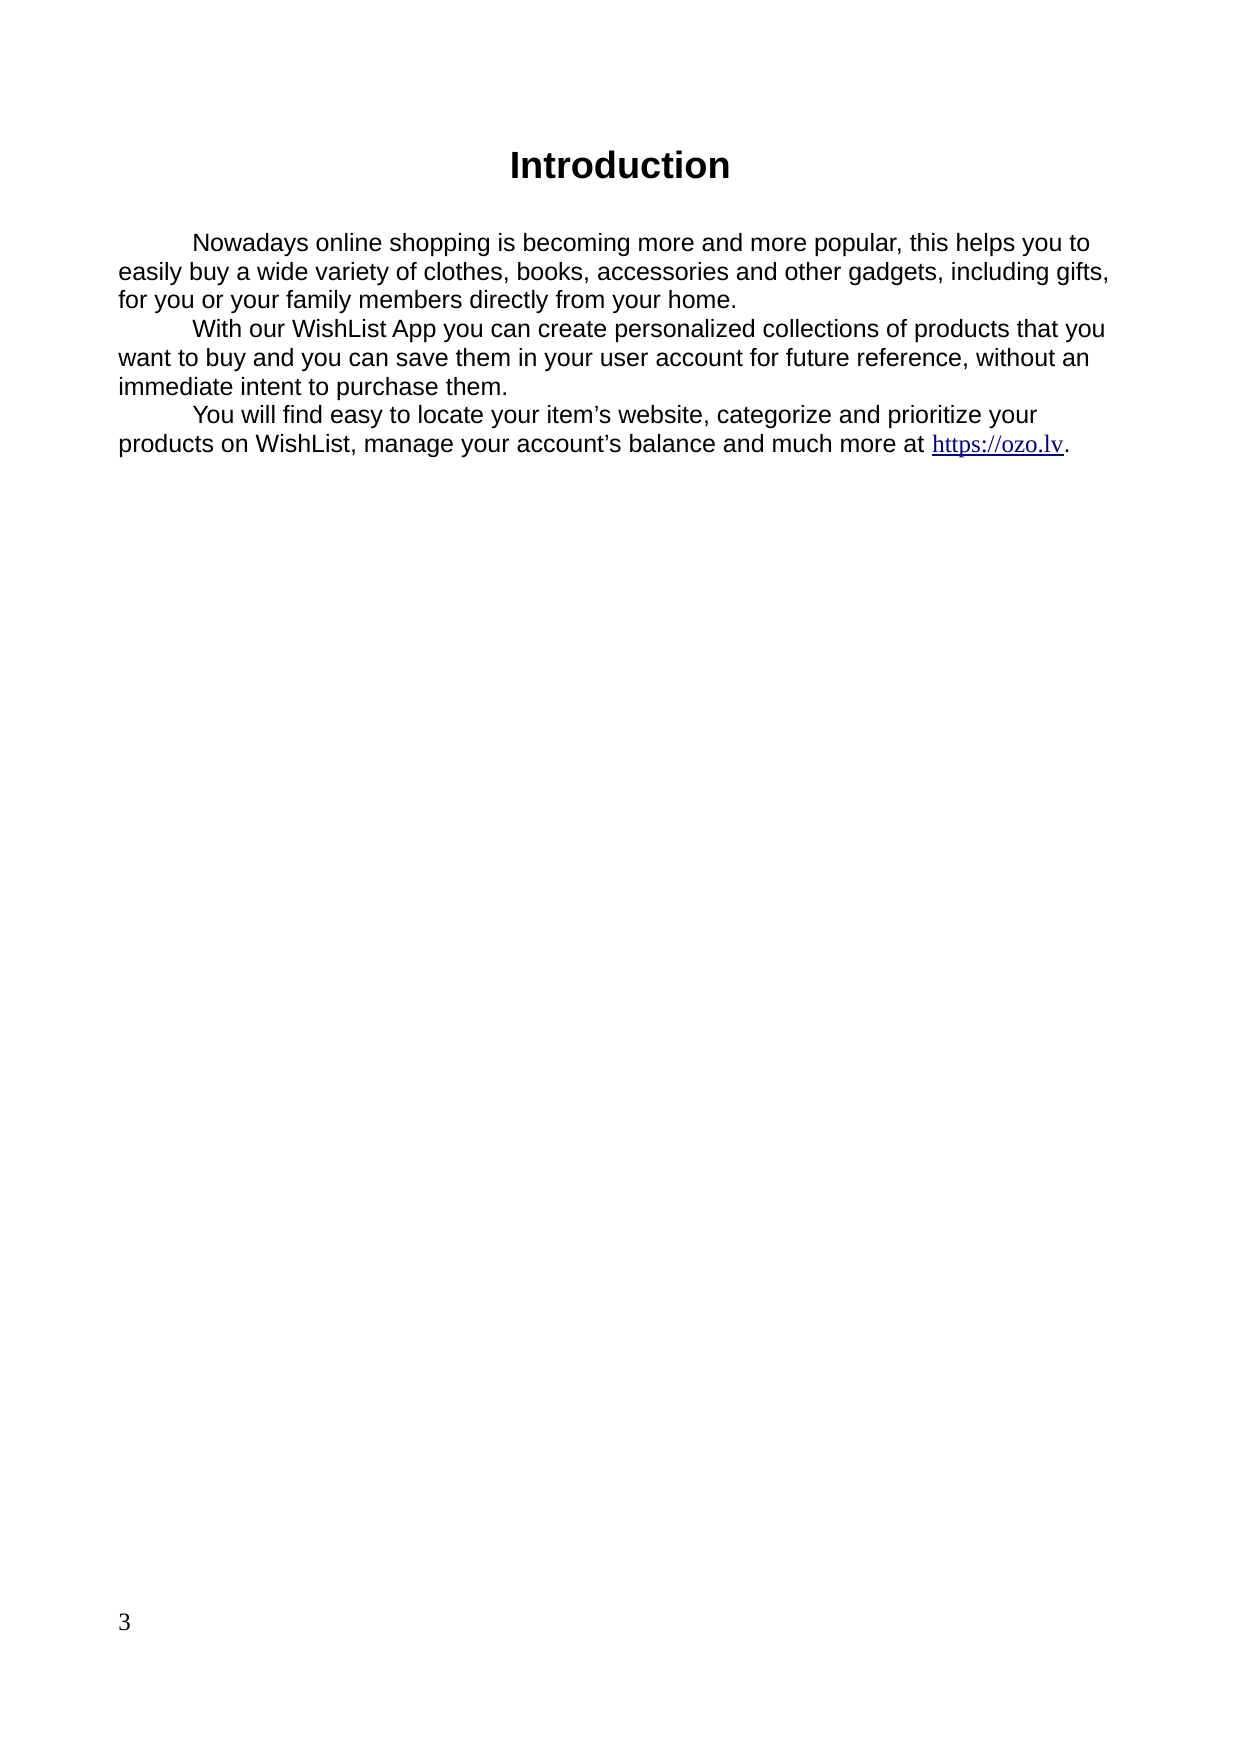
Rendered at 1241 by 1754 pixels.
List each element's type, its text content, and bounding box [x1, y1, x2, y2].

subtitle Introduction [118, 143, 1122, 187]
text Nowadays online shopping is becoming more and more popular, this helps you to easily buy a wide variety of clothes, books, accessories and other gadgets, including gifts, for you or your family members directly from your home. [118, 228, 1122, 314]
text You will find easy to locate your item’s website, categorize and prioritize your products on WishList, manage your account’s balance and much more at https://ozo.lv. [118, 401, 1122, 458]
text With our WishList App you can create personalized collections of products that you want to buy and you can save them in your user account for future reference, without an immediate intent to purchase them. [118, 314, 1122, 401]
